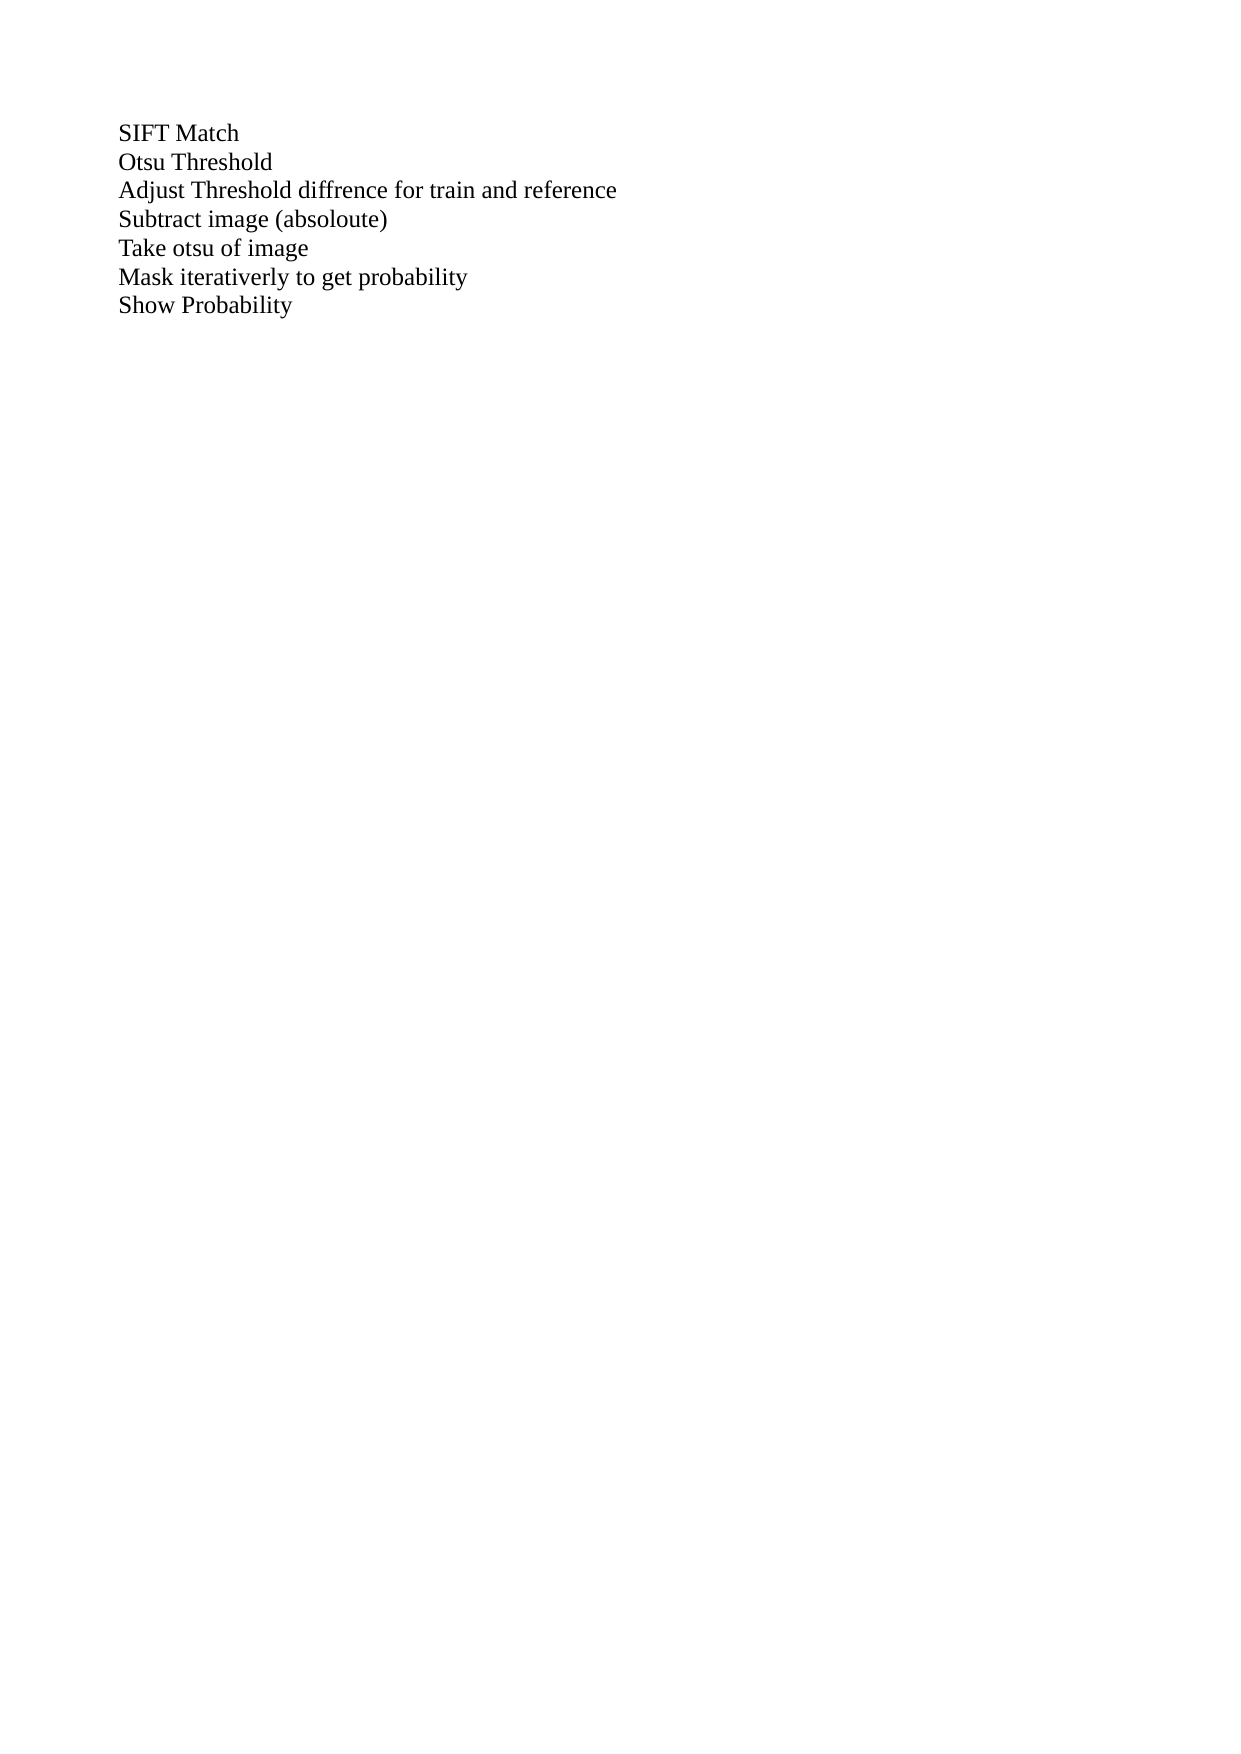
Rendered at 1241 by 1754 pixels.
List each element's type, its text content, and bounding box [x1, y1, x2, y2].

text Otsu Threshold [118, 147, 1122, 176]
text Show Probability [118, 291, 1122, 319]
text Take otsu of image [118, 233, 1122, 262]
text Adjust Threshold diffrence for train and reference [118, 176, 1122, 204]
text Mask iterativerly to get probability [118, 262, 1122, 291]
text Subtract image (absoloute) [118, 204, 1122, 233]
text SIFT Match [118, 118, 1122, 147]
